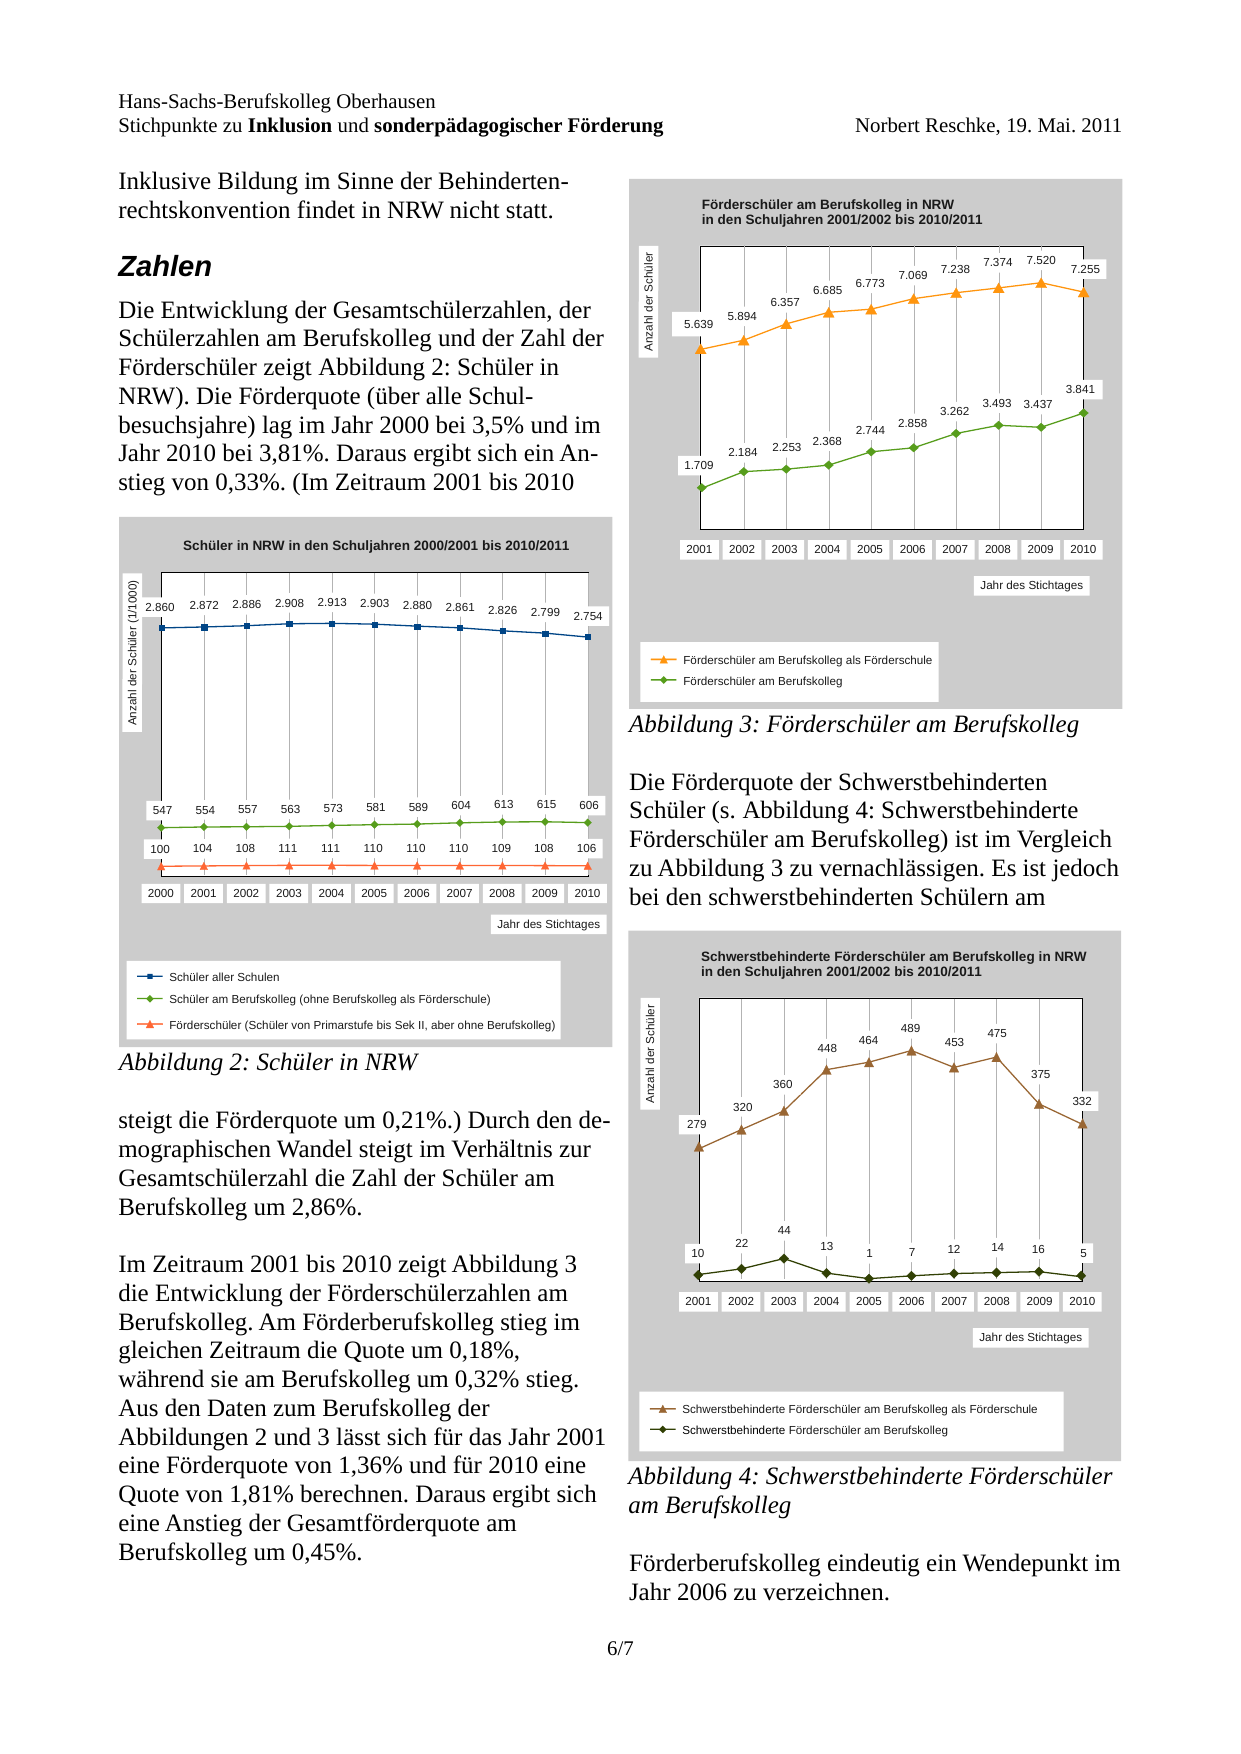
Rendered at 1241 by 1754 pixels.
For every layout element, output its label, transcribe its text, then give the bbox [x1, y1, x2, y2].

text Die Förderquote der Schwerstbehinderten Schüler (s. Abbildung 4: Schwerstbehinderte Förderschüler am Berufskolleg) ist im Vergleich zu Abbildung 3 zu vernachlässigen. Es ist jedoch bei den schwerst­behinderten Schülern am [628, 767, 1122, 930]
text Förder­berufs­kolleg eindeutig ein Wendepunkt im Jahr 2006 zu verzeichnen. [629, 1462, 1122, 1606]
text Aus den Daten zum Berufskolleg der Abbildungen 2 und 3 lässt sich für das Jahr 2001 eine Förderquote von 1,36% und für 2010 eine Quote von 1,81% berechnen. Daraus ergibt sich eine Anstieg der Gesamt­förder­quote am Berufskolleg um 0,45%. [118, 1393, 611, 1565]
text Abbildung 3: Förderschüler am Berufskolleg [629, 709, 1122, 738]
text Die Entwicklung der Gesamtschülerzahlen, der Schülerzahlen am Berufskolleg und der Zahl der Förderschüler zeigt Abbildung 2: Schüler in NRW). Die Förderquote (über alle Schul­besuchs­jahre) lag im Jahr 2000 bei 3,5% und im Jahr 2010 bei 3,81%. Daraus ergibt sich ein An­stieg von 0,33%. (Im Zeitraum 2001 bis 2010 steigt die Förder­quote um 0,21%.) Durch den de­mo­graphischen Wandel steigt im Verhältnis zur Gesamt­schüler­zahl die Zahl der Schüler am Berufs­kolleg um 2,86%. [118, 295, 612, 1069]
text Inklusive Bildung im Sinne der Behinderten­rechts­konvention findet in NRW nicht statt. [118, 166, 611, 224]
text Im Zeitraum 2001 bis 2010 zeigt Abbildung 3 die Entwicklung der Förderschülerzahlen am Berufs­kolleg. Am Förderberufs­kolleg stieg im gleichen Zeitraum die Quote um 0,18%, während sie am Berufs­kolleg um 0,32% stieg. [118, 1249, 611, 1393]
text Die Entwicklung der Gesamtschülerzahlen, der Schülerzahlen am Berufskolleg und der Zahl der Förderschüler zeigt Abbildung 2: Schüler in NRW). Die Förderquote (über alle Schul­besuchs­jahre) lag im Jahr 2000 bei 3,5% und im Jahr 2010 bei 3,81%. Daraus ergibt sich ein An­stieg von 0,33%. (Im Zeitraum 2001 bis 2010 steigt die Förder­quote um 0,21%.) Durch den de­mo­graphischen Wandel steigt im Verhältnis zur Gesamt­schüler­zahl die Zahl der Schüler am Berufs­kolleg um 2,86%. [118, 1070, 611, 1220]
text Abbildung 2: Schüler in NRW [119, 1048, 612, 1076]
text Abbildung 4: Schwerstbehinderte Förderschüler am Berufskolleg [628, 1462, 1121, 1518]
subtitle Zahlen [118, 249, 611, 282]
